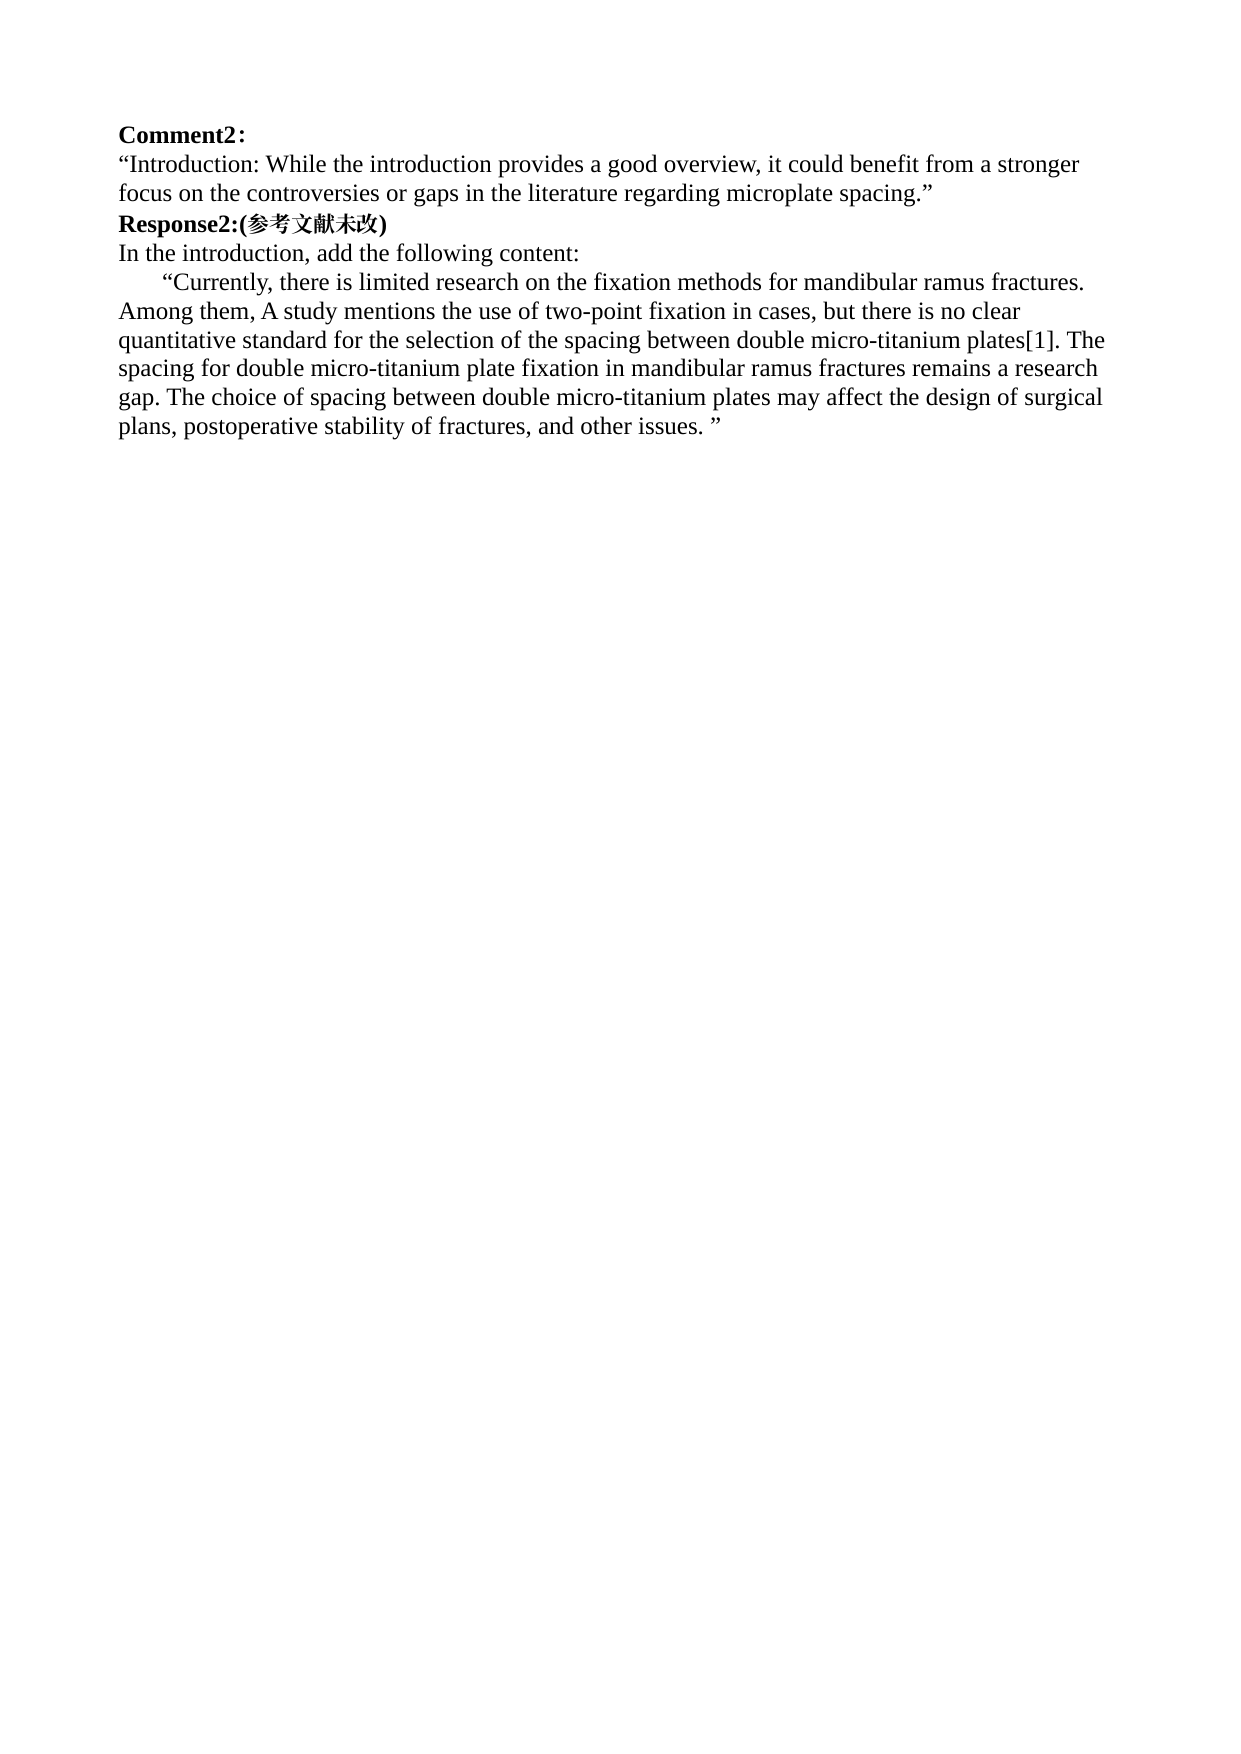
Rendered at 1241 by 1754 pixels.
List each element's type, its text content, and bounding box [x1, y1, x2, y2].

text “Currently, there is limited research on the fixation methods for mandibular ramus fractures. Among them, A study mentions the use of two-point fixation in cases, but there is no clear quantitative standard for the selection of the spacing between double micro-titanium plates[1]. The spacing for double micro-titanium plate fixation in mandibular ramus fractures remains a research gap. The choice of spacing between double micro-titanium plates may affect the design of surgical plans, postoperative stability of fractures, and other issues. ” [118, 267, 1122, 440]
text In the introduction, add the following content: [118, 238, 1122, 267]
text Comment2： [118, 118, 1122, 149]
text Response2:(参考文献未改) [118, 207, 1122, 238]
text “Introduction: While the introduction provides a good overview, it could benefit from a stronger focus on the controversies or gaps in the literature regarding microplate spacing.” [118, 149, 1122, 207]
